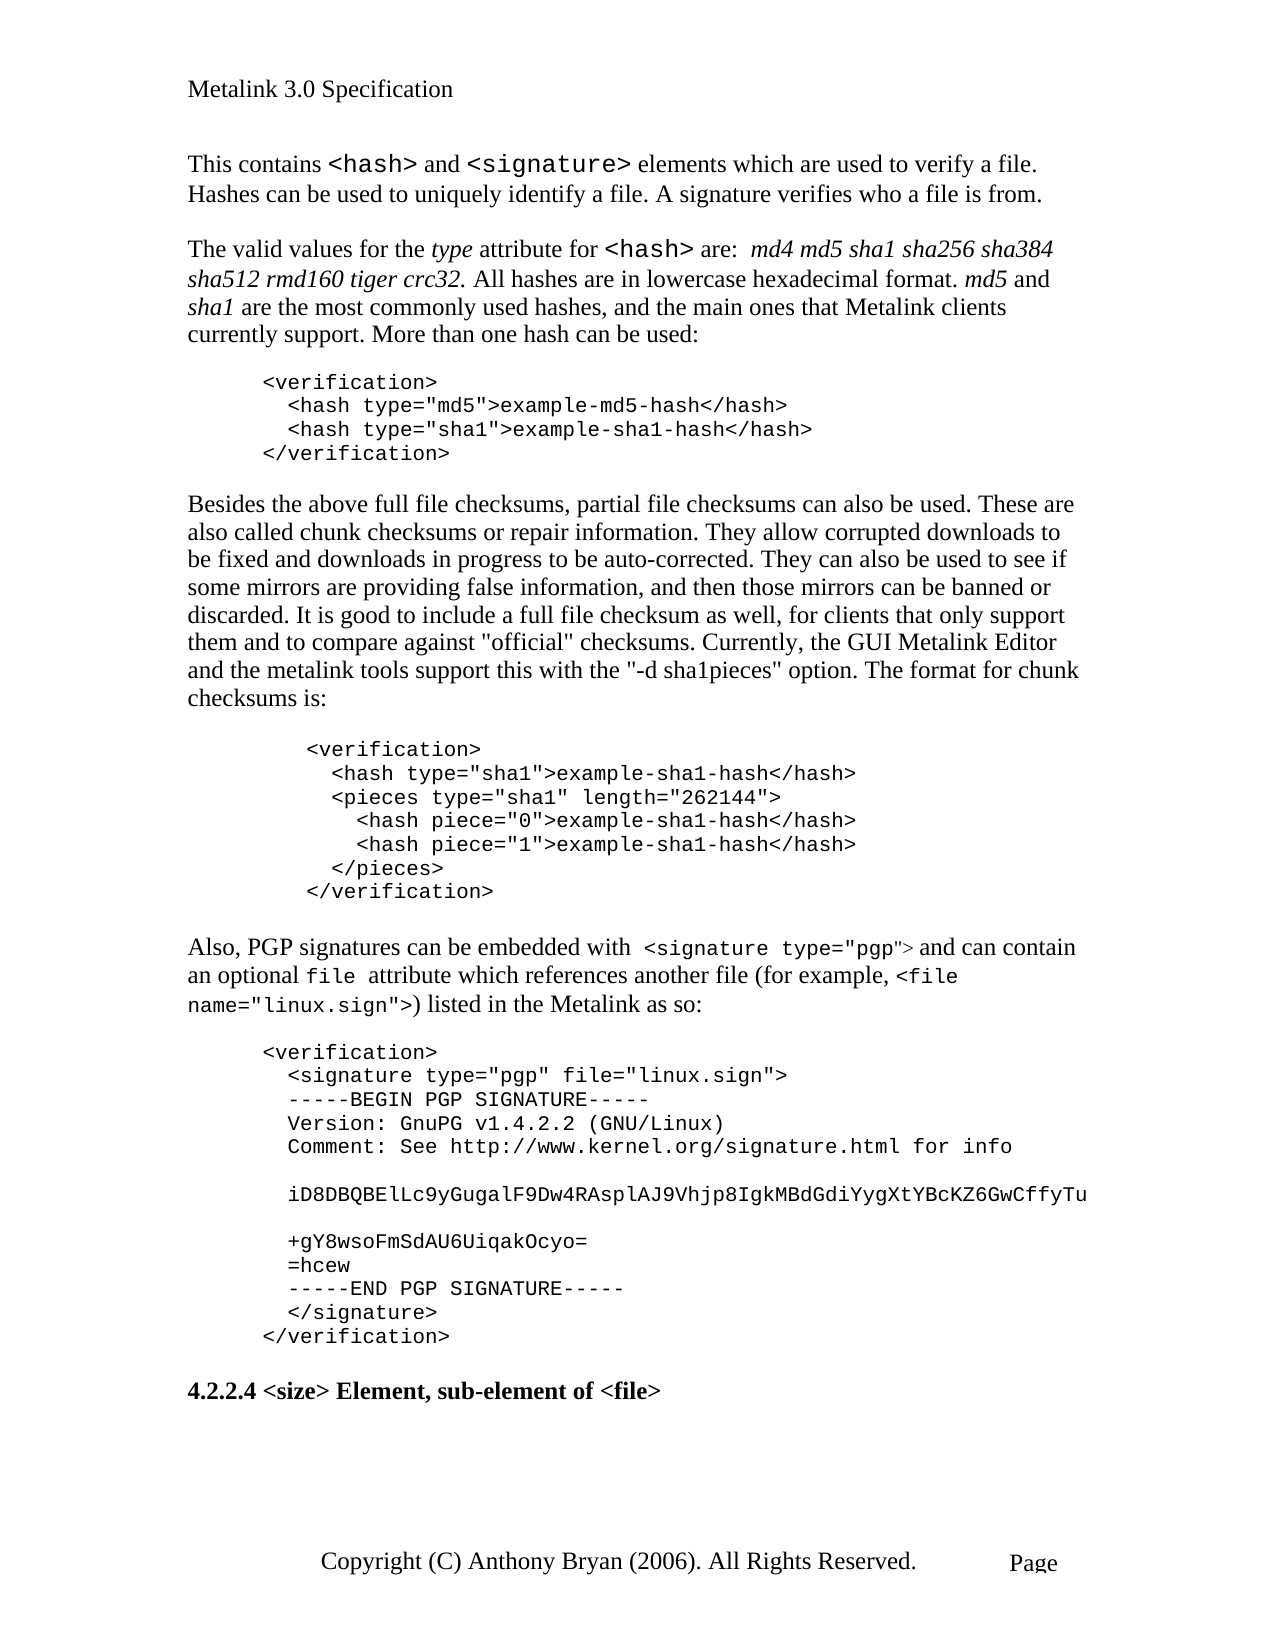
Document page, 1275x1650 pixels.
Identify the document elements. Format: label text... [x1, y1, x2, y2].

text =hcew [187, 1255, 1125, 1278]
text </verification> [187, 881, 1087, 905]
text 4.2.2.4 <size> Element, sub-element of <file> [187, 1377, 1087, 1405]
text </verification> [187, 1326, 1087, 1349]
text Version: GnuPG v1.4.2.2 (GNU/Linux) [187, 1113, 1125, 1136]
text Also, PGP signatures can be embedded with <signature type="pgp"> and can contain an optional file attribute which references another file (for example, <file name="linux.sign">) listed in the Metalink as so: [187, 933, 1087, 1018]
text <verification> [187, 739, 1087, 763]
text <verification> [187, 1042, 1125, 1066]
text -----BEGIN PGP SIGNATURE----- [187, 1089, 1125, 1113]
text iD8DBQBElLc9yGugalF9Dw4RAsplAJ9Vhjp8IgkMBdGdiYygXtYBcKZ6GwCffyTu [187, 1184, 1125, 1207]
text <signature type="pgp" file="linux.sign"> [187, 1066, 1125, 1089]
text <hash type="md5">example-md5-hash</hash> [187, 395, 1087, 419]
text <hash piece="0">example-sha1-hash</hash> [187, 810, 1087, 834]
text <hash type="sha1">example-sha1-hash</hash> [187, 763, 1087, 787]
text The valid values for the type attribute for <hash> are: md4 md5 sha1 sha256 sha384 sha512 rmd160 tiger crc32. All hashes are in lowercase hexadecimal format. md5 and sha1 are the most commonly used hashes, and the main ones that Metalink clients currently support. More than one hash can be used: [187, 235, 1087, 348]
text Besides the above full file checksums, partial file checksums can also be used. These are also called chunk checksums or repair information. They allow corrupted downloads to be fixed and downloads in progress to be auto-corrected. They can also be used to see if some mirrors are providing false information, and then those mirrors can be banned or discarded. It is good to include a full file checksum as well, for clients that only support them and to compare against "official" checksums. Currently, the GUI Metalink Editor and the metalink tools support this with the "-d sha1pieces" option. The format for chunk checksums is: [187, 490, 1087, 712]
text <hash type="sha1">example-sha1-hash</hash> [187, 419, 1087, 443]
text -----END PGP SIGNATURE----- [187, 1278, 1125, 1302]
text <pieces type="sha1" length="262144"> [187, 787, 1087, 810]
text </verification> [187, 443, 1087, 466]
text </pieces> [187, 858, 1087, 881]
text <hash piece="1">example-sha1-hash</hash> [187, 834, 1087, 858]
text This contains <hash> and <signature> elements which are used to verify a file. Hashes can be used to uniquely identify a file. A signature verifies who a file is from. [187, 150, 1087, 207]
text Comment: See http://www.kernel.org/signature.html for info [187, 1136, 1125, 1160]
text </signature> [187, 1302, 1087, 1326]
text +gY8wsoFmSdAU6UiqakOcyo= [187, 1231, 1125, 1255]
text <verification> [187, 372, 1087, 395]
